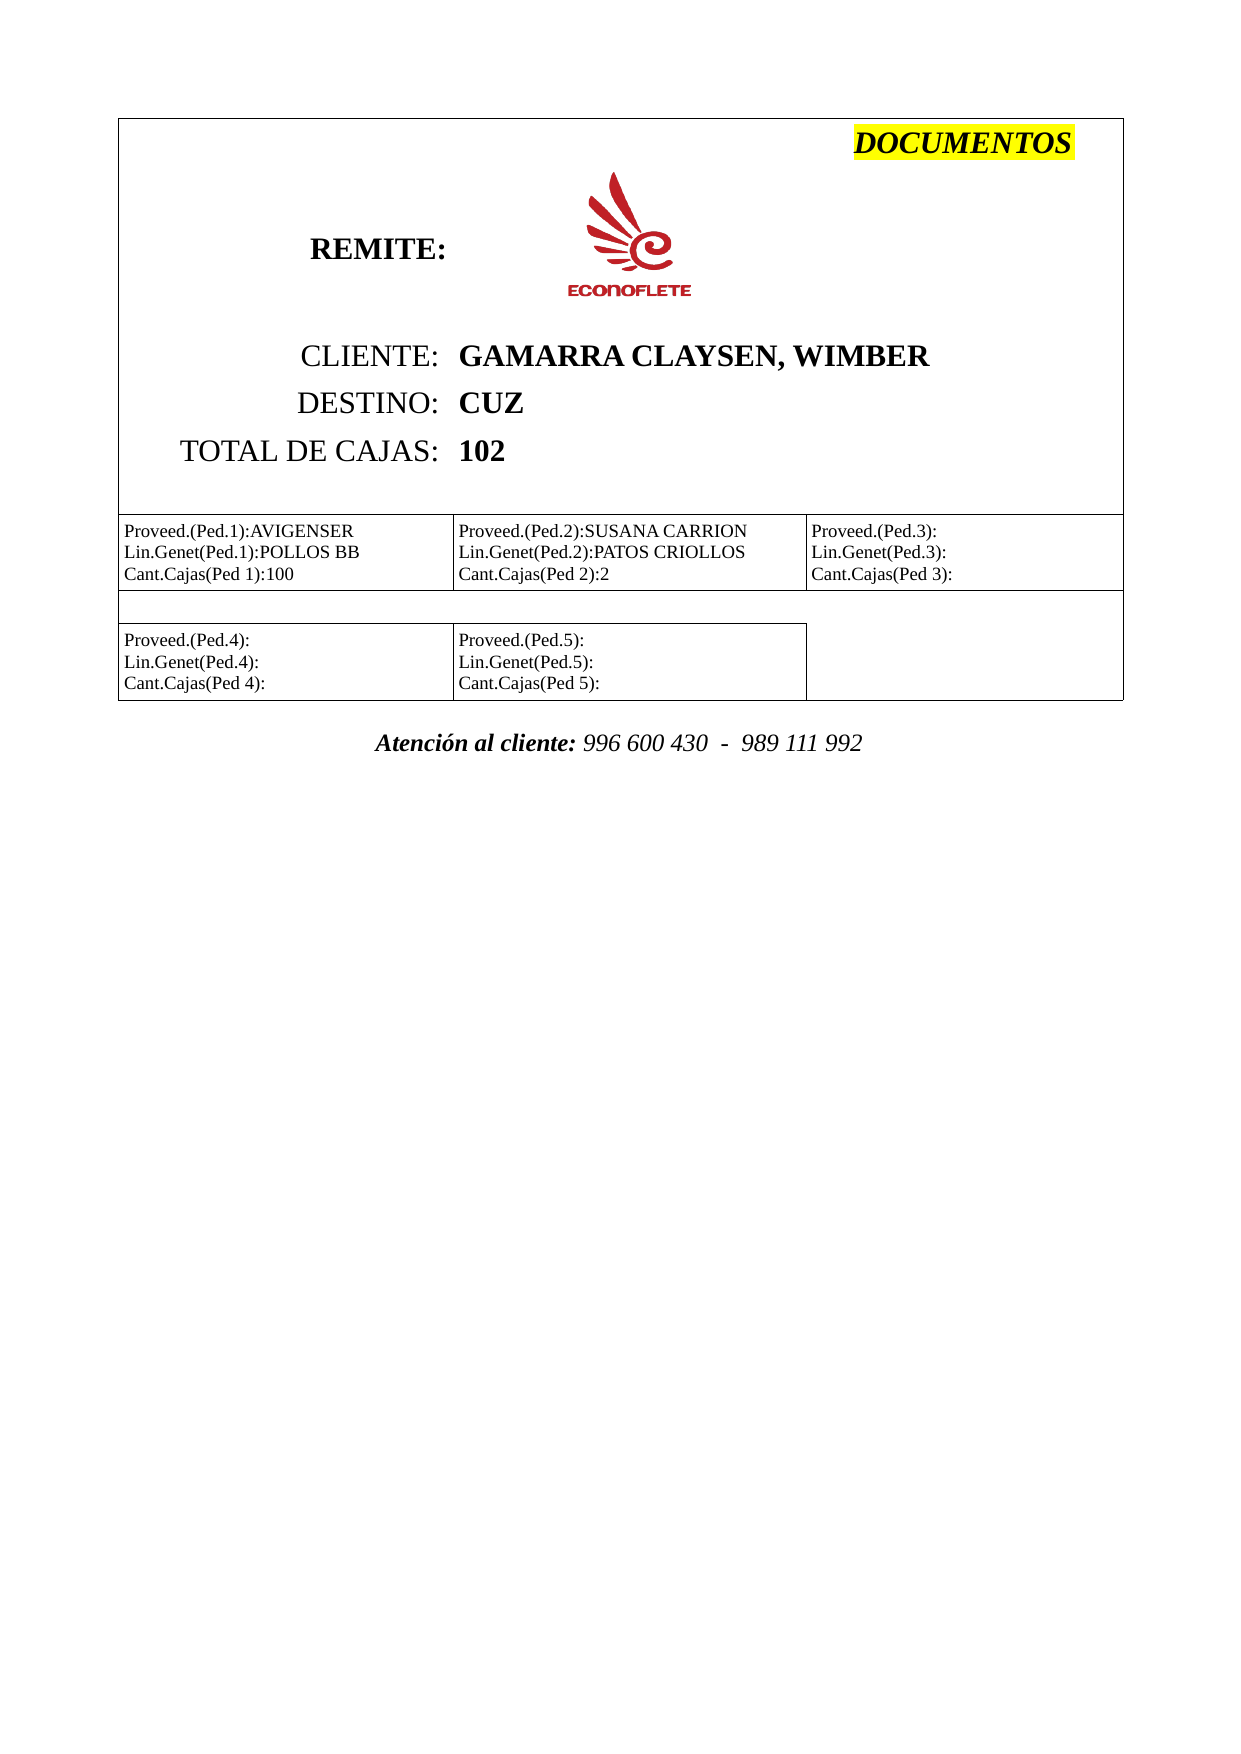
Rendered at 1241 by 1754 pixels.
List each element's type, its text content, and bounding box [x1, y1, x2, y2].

table_cell Proveed.(Ped.2):SUSANA CARRION Lin.Genet(Ped.2):PATOS CRIOLLOS Cant.Cajas(Ped 2):2 [454, 515, 806, 590]
table_cell GAMARRA CLAYSEN, WIMBER [453, 332, 1123, 379]
table_cell TOTAL DE CAJAS: [119, 426, 453, 474]
table_cell [806, 166, 1123, 332]
table_cell Proveed.(Ped.3): Lin.Genet(Ped.3): Cant.Cajas(Ped 3): [807, 515, 1123, 590]
table_cell CLIENTE: [119, 332, 453, 379]
table_cell [453, 166, 806, 332]
table_cell 102 [453, 426, 1123, 474]
table_cell DESTINO: [119, 379, 453, 426]
table_cell Proveed.(Ped.1):AVIGENSER Lin.Genet(Ped.1):POLLOS BB Cant.Cajas(Ped 1):100 [119, 515, 453, 590]
table_cell CUZ [453, 379, 806, 426]
table_cell [453, 474, 806, 514]
table_cell [807, 623, 1123, 699]
table_cell [806, 379, 1123, 426]
table_cell Proveed.(Ped.4): Lin.Genet(Ped.4): Cant.Cajas(Ped 4): [119, 624, 453, 699]
table_header DOCUMENTOS [806, 119, 1123, 166]
table_cell Proveed.(Ped.5): Lin.Genet(Ped.5): Cant.Cajas(Ped 5): [454, 624, 806, 699]
table_cell [119, 474, 453, 514]
table_cell [806, 591, 1123, 623]
table_cell [119, 591, 453, 623]
picture [552, 171, 707, 297]
text Atención al cliente: 996 600 430 - 989 111 992 [118, 728, 1122, 757]
table_header [453, 119, 806, 166]
table_cell [453, 591, 806, 623]
table_cell [806, 474, 1123, 514]
table_header [119, 119, 453, 166]
table_cell REMITE: [119, 166, 453, 332]
